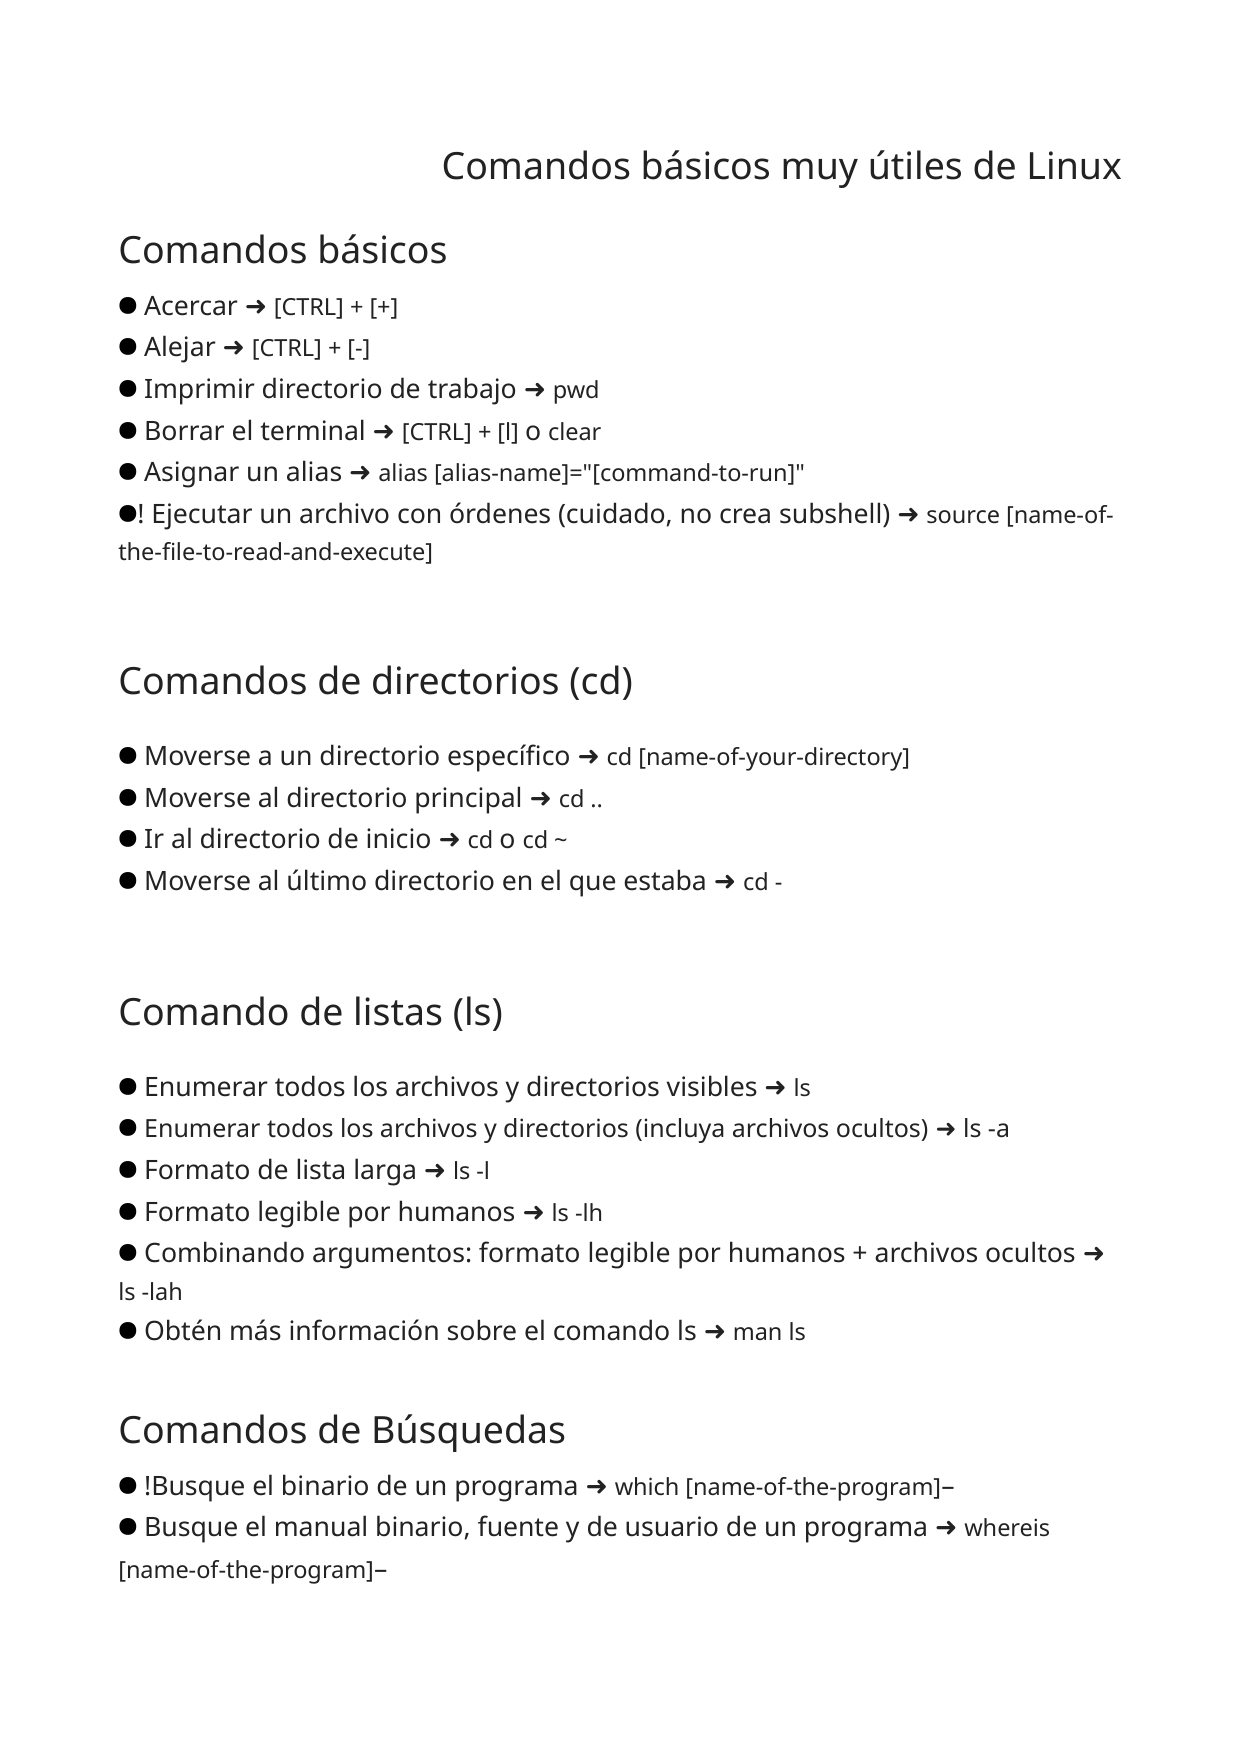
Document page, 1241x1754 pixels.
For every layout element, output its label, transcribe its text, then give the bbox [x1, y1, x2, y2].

list Moverse al directorio principal ➜ cd .. [118, 778, 1122, 815]
subtitle Comandos de directorios (cd) [118, 655, 1122, 706]
subtitle Comandos de Búsquedas [118, 1403, 1122, 1454]
list Formato legible por humanos ➜ ls -lh [118, 1192, 1122, 1229]
subtitle Comandos básicos [118, 223, 1122, 274]
list Formato de lista larga ➜ ls -l [118, 1151, 1122, 1187]
list Acercar ➜ [CTRL] + [+] [118, 287, 1122, 323]
list Obtén más información sobre el comando ls ➜ man ls [118, 1312, 1122, 1348]
list Moverse al último directorio en el que estaba ➜ cd - [118, 862, 1122, 898]
list Combinando argumentos: formato legible por humanos + archivos ocultos ➜ ls -lah [118, 1234, 1122, 1307]
list ! Ejecutar un archivo con órdenes (cuidado, no crea subshell) ➜ source [name-of-the-file-to-read-and-execute] [118, 495, 1122, 568]
list Ir al directorio de inicio ➜ cd o cd ~ [118, 820, 1122, 856]
subtitle Comando de listas (ls) [118, 986, 1122, 1037]
list Enumerar todos los archivos y directorios (incluya archivos ocultos) ➜ ls -a [118, 1109, 1122, 1146]
list Borrar el terminal ➜ [CTRL] + [l] o clear [118, 412, 1122, 448]
subtitle Comandos básicos muy útiles de Linux [118, 139, 1122, 190]
list Imprimir directorio de trabajo ➜ pwd [118, 370, 1122, 406]
list !Busque el binario de un programa ➜ which [name-of-the-program]– [118, 1466, 1122, 1503]
list Alejar ➜ [CTRL] + [-] [118, 328, 1122, 364]
list Enumerar todos los archivos y directorios visibles ➜ ls [118, 1068, 1122, 1104]
list Moverse a un directorio específico ➜ cd [name-of-your-directory] [118, 737, 1122, 773]
list Busque el manual binario, fuente y de usuario de un programa ➜ whereis [name-of-the-program]– [118, 1508, 1122, 1586]
list Asignar un alias ➜ alias [alias-name]="[command-to-run]" [118, 453, 1122, 489]
